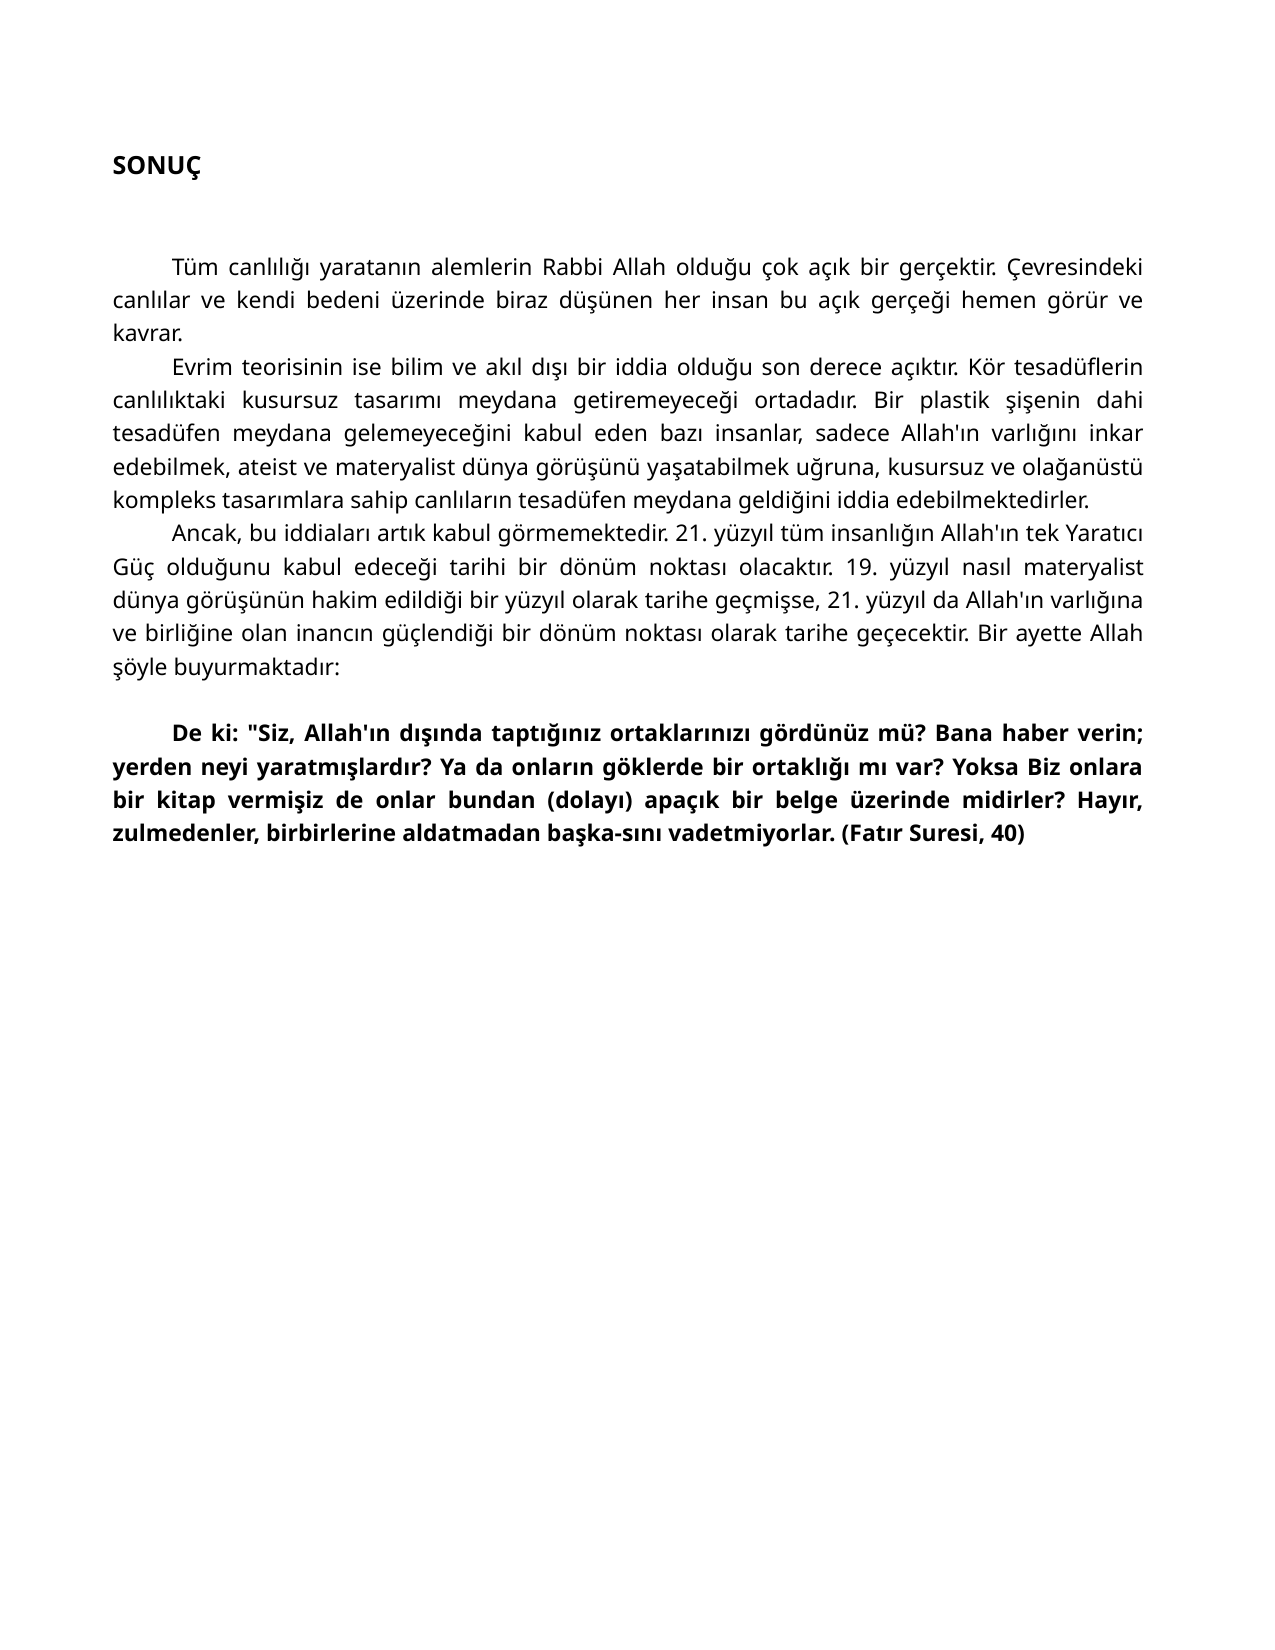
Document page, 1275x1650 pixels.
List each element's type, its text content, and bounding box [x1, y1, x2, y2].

text SONUÇ [112, 148, 1162, 182]
text De ki: "Siz, Allah'ın dışında taptığınız ortaklarınızı gördünüz mü? Bana haber verin; yerden neyi yaratmışlardır? Ya da onların göklerde bir ortaklığı mı var? Yoksa Biz onlara bir kitap vermişiz de onlar bundan (dolayı) apaçık bir belge üzerinde midirler? Hayır, zulmedenler, birbirlerine aldatmadan başka-sını vadetmiyorlar. (Fatır Suresi, 40) [112, 715, 1145, 848]
text Evrim teorisinin ise bilim ve akıl dışı bir iddia olduğu son derece açıktır. Kör tesadüflerin canlılıktaki kusursuz tasarımı meydana getiremeyeceği ortadadır. Bir plastik şişenin dahi tesadüfen meydana gelemeyeceğini kabul eden bazı insanlar, sadece Allah'ın varlığını inkar edebilmek, ateist ve materyalist dünya görüşünü yaşatabilmek uğruna, kusursuz ve olağanüstü kompleks tasarımlara sahip canlıların tesadüfen meydana geldiğini iddia edebilmektedirler. [112, 348, 1145, 515]
text Ancak, bu iddiaları artık kabul görmemektedir. 21. yüzyıl tüm insanlığın Allah'ın tek Yaratıcı Güç olduğunu kabul edeceği tarihi bir dönüm noktası olacaktır. 19. yüzyıl nasıl materyalist dünya görüşünün hakim edildiği bir yüzyıl olarak tarihe geçmişse, 21. yüzyıl da Allah'ın varlığına ve birliğine olan inancın güçlendiği bir dönüm noktası olarak tarihe geçecektir. Bir ayette Allah şöyle buyurmaktadır: [112, 515, 1145, 682]
text Tüm canlılığı yaratanın alemlerin Rabbi Allah olduğu çok açık bir gerçektir. Çevresindeki canlılar ve kendi bedeni üzerinde biraz düşünen her insan bu açık gerçeği hemen görür ve kavrar. [112, 248, 1145, 348]
